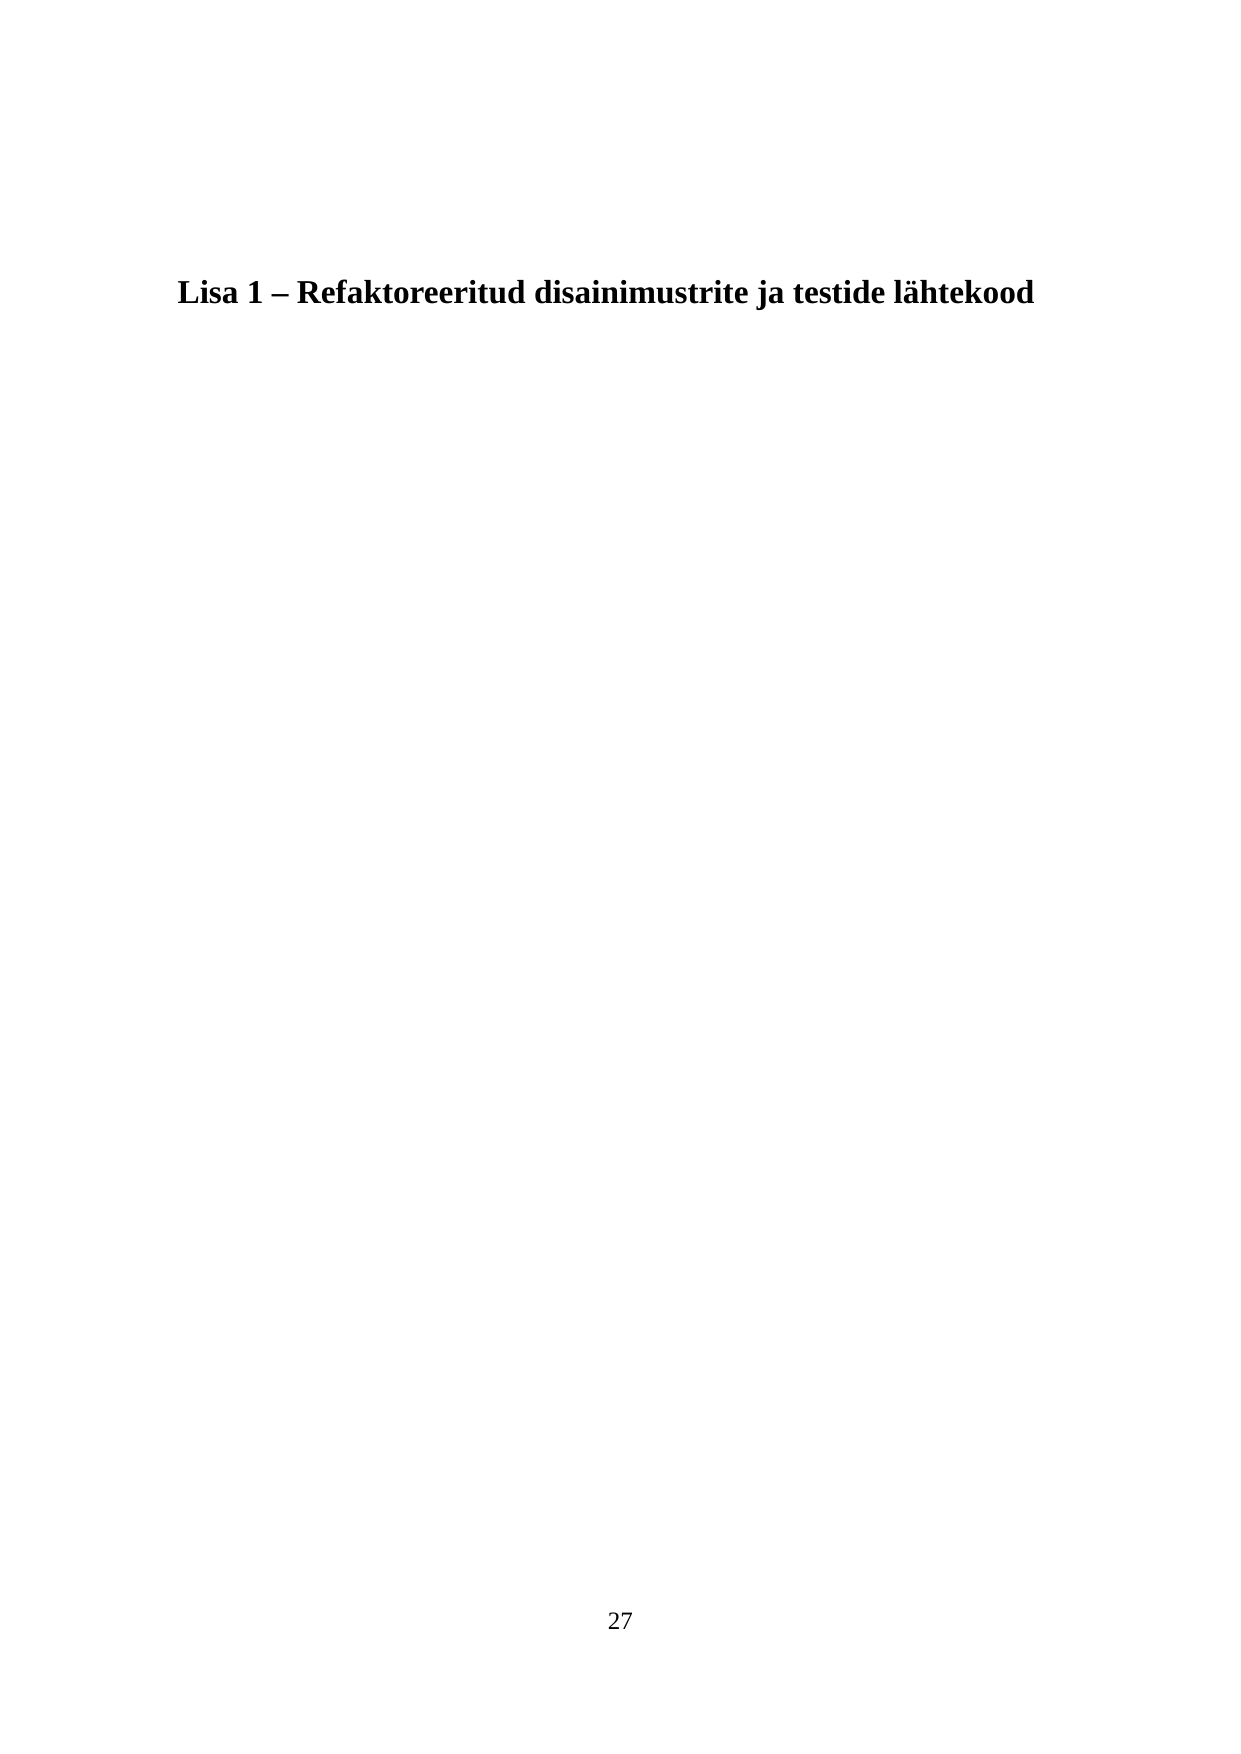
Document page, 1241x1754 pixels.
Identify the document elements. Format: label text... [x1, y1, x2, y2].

subtitle Lisa 1 – Refaktoreeritud disainimustrite ja testide lähtekood [177, 273, 1063, 311]
